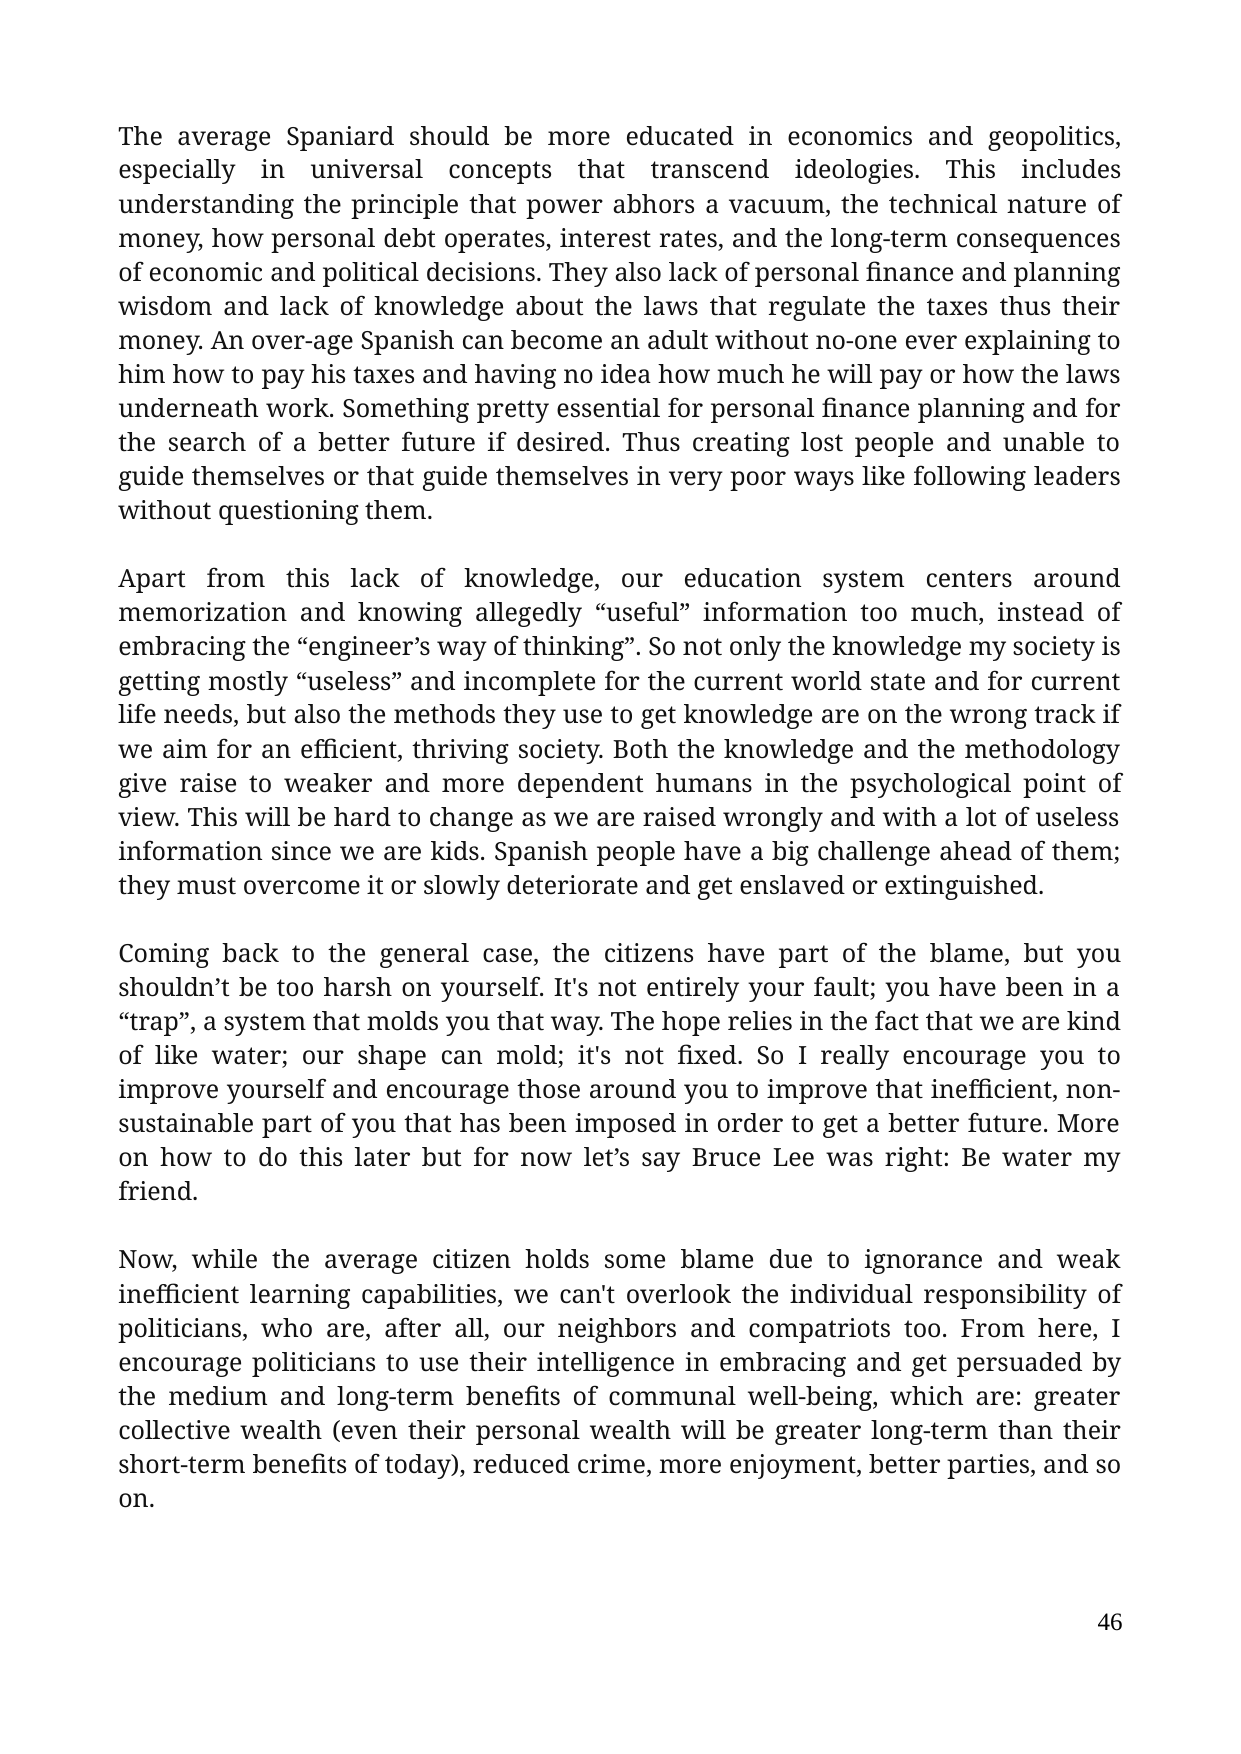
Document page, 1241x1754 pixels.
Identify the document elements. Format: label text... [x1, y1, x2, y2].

text The average Spaniard should be more educated in economics and geopolitics, especially in universal concepts that transcend ideologies. This includes understanding the principle that power abhors a vacuum, the technical nature of money, how personal debt operates, interest rates, and the long-term consequences of economic and political decisions. They also lack of personal finance and planning wisdom and lack of knowledge about the laws that regulate the taxes thus their money. An over-age Spanish can become an adult without no-one ever explaining to him how to pay his taxes and having no idea how much he will pay or how the laws underneath work. Something pretty essential for personal finance planning and for the search of a better future if desired. Thus creating lost people and unable to guide themselves or that guide themselves in very poor ways like following leaders without questioning them. [118, 118, 1122, 527]
text Now, while the average citizen holds some blame due to ignorance and weak inefficient learning capabilities, we can't overlook the individual responsibility of politicians, who are, after all, our neighbors and compatriots too. From here, I encourage politicians to use their intelligence in embracing and get persuaded by the medium and long-term benefits of communal well-being, which are: greater collective wealth (even their personal wealth will be greater long-term than their short-term benefits of today), reduced crime, more enjoyment, better parties, and so on. [118, 1242, 1122, 1515]
text Apart from this lack of knowledge, our education system centers around memorization and knowing allegedly “useful” information too much, instead of embracing the “engineer’s way of thinking”. So not only the knowledge my society is getting mostly “useless” and incomplete for the current world state and for current life needs, but also the methods they use to get knowledge are on the wrong track if we aim for an efficient, thriving society. Both the knowledge and the methodology give raise to weaker and more dependent humans in the psychological point of view. This will be hard to change as we are raised wrongly and with a lot of useless information since we are kids. Spanish people have a big challenge ahead of them; they must overcome it or slowly deteriorate and get enslaved or extinguished. [118, 561, 1122, 902]
text Coming back to the general case, the citizens have part of the blame, but you shouldn’t be too harsh on yourself. It's not entirely your fault; you have been in a “trap”, a system that molds you that way. The hope relies in the fact that we are kind of like water; our shape can mold; it's not fixed. So I really encourage you to improve yourself and encourage those around you to improve that inefficient, non-sustainable part of you that has been imposed in order to get a better future. More on how to do this later but for now let’s say Bruce Lee was right: Be water my friend. [118, 936, 1122, 1208]
